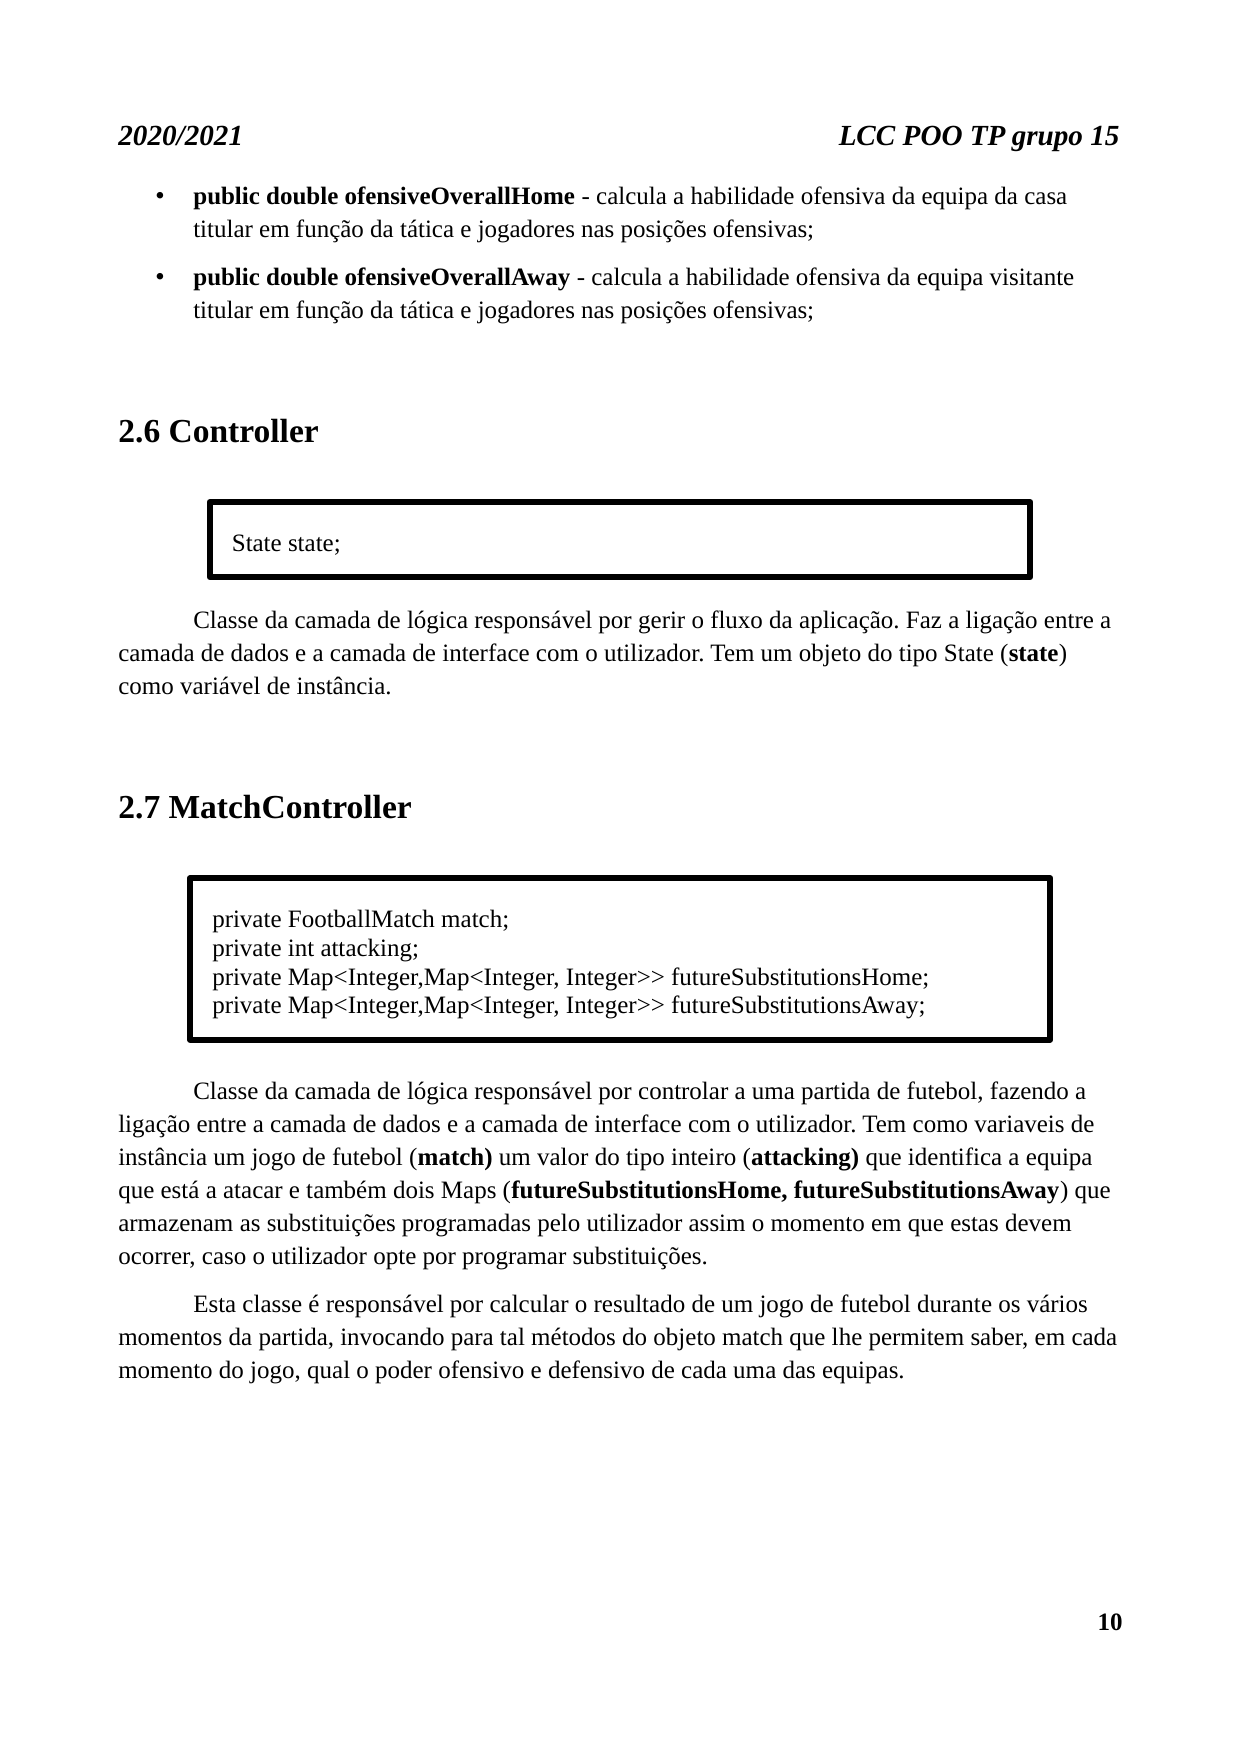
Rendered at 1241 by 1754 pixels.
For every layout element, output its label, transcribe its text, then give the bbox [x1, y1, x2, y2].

subtitle 2.7 MatchController [118, 787, 1122, 826]
text Classe da camada de lógica responsável por gerir o fluxo da aplicação. Faz a ligação entre a camada de dados e a camada de interface com o utilizador. Tem um objeto do tipo State (state) como variável de instância. [118, 605, 1122, 699]
list public double ofensiveOverallHome - calcula a habilidade ofensiva da equipa da casa titular em função da tática e jogadores nas posições ofensivas; [156, 181, 1122, 243]
subtitle 2.6 Controller [118, 411, 1122, 449]
text Classe da camada de lógica responsável por controlar a uma partida de futebol, fazendo a ligação entre a camada de dados e a camada de interface com o utilizador. Tem como variaveis de instância um jogo de futebol (match) um valor do tipo inteiro (attacking) que identifica a equipa que está a atacar e também dois Maps (futureSubstitutionsHome, futureSubstitutionsAway) que armazenam as substituições programadas pelo utilizador assim o momento em que estas devem ocorrer, caso o utilizador opte por programar substituições. [118, 1076, 1122, 1270]
text Esta classe é responsável por calcular o resultado de um jogo de futebol durante os vários momentos da partida, invocando para tal métodos do objeto match que lhe permitem saber, em cada momento do jogo, qual o poder ofensivo e defensivo de cada uma das equipas. [118, 1289, 1122, 1383]
list public double ofensiveOverallAway - calcula a habilidade ofensiva da equipa visitante titular em função da tática e jogadores nas posições ofensivas; [156, 262, 1122, 323]
